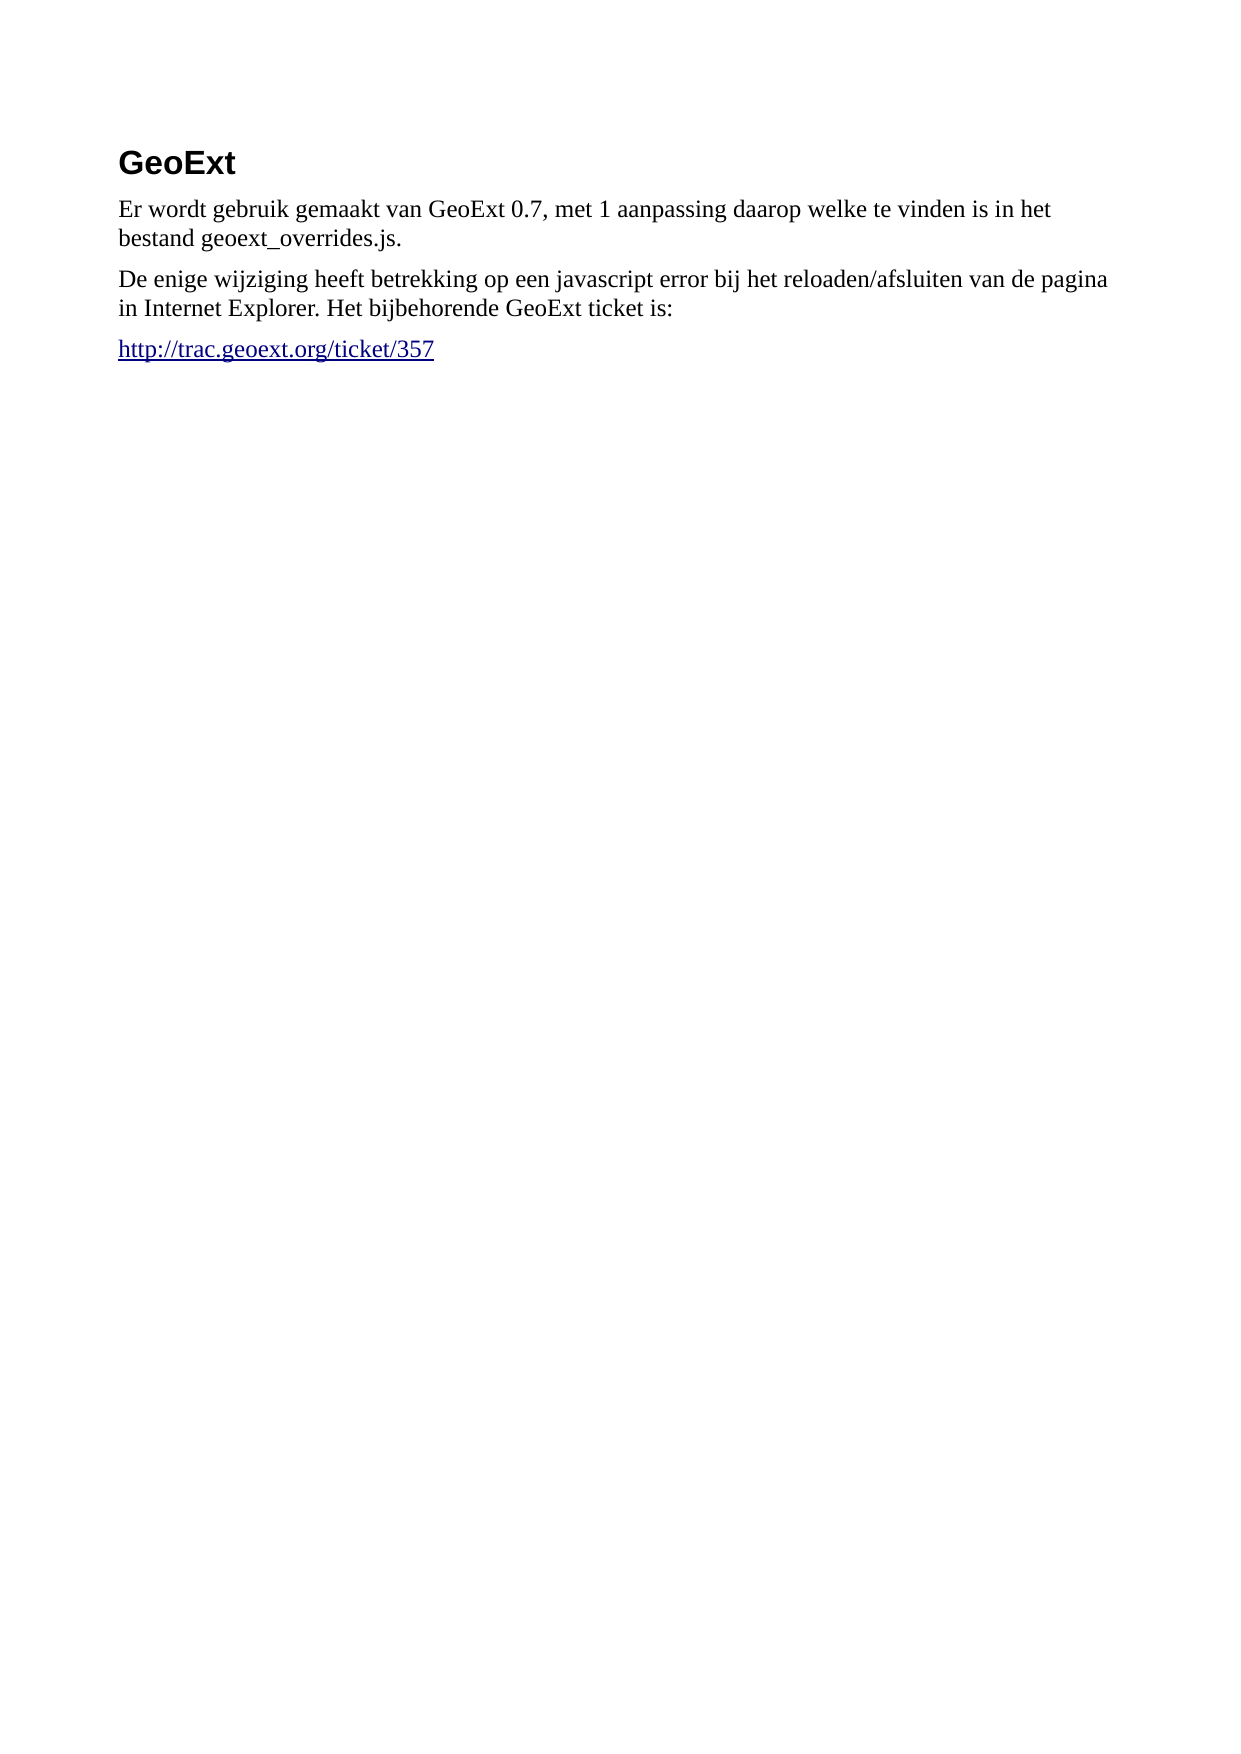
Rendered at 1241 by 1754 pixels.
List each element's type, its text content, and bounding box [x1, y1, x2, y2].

subtitle GeoExt [118, 143, 1122, 182]
text http://trac.geoext.org/ticket/357 [118, 334, 1122, 363]
text De enige wijziging heeft betrekking op een javascript error bij het reloaden/afsluiten van de pagina in Internet Explorer. Het bijbehorende GeoExt ticket is: [118, 264, 1122, 322]
text Er wordt gebruik gemaakt van GeoExt 0.7, met 1 aanpassing daarop welke te vinden is in het bestand geoext_overrides.js. [118, 194, 1122, 252]
